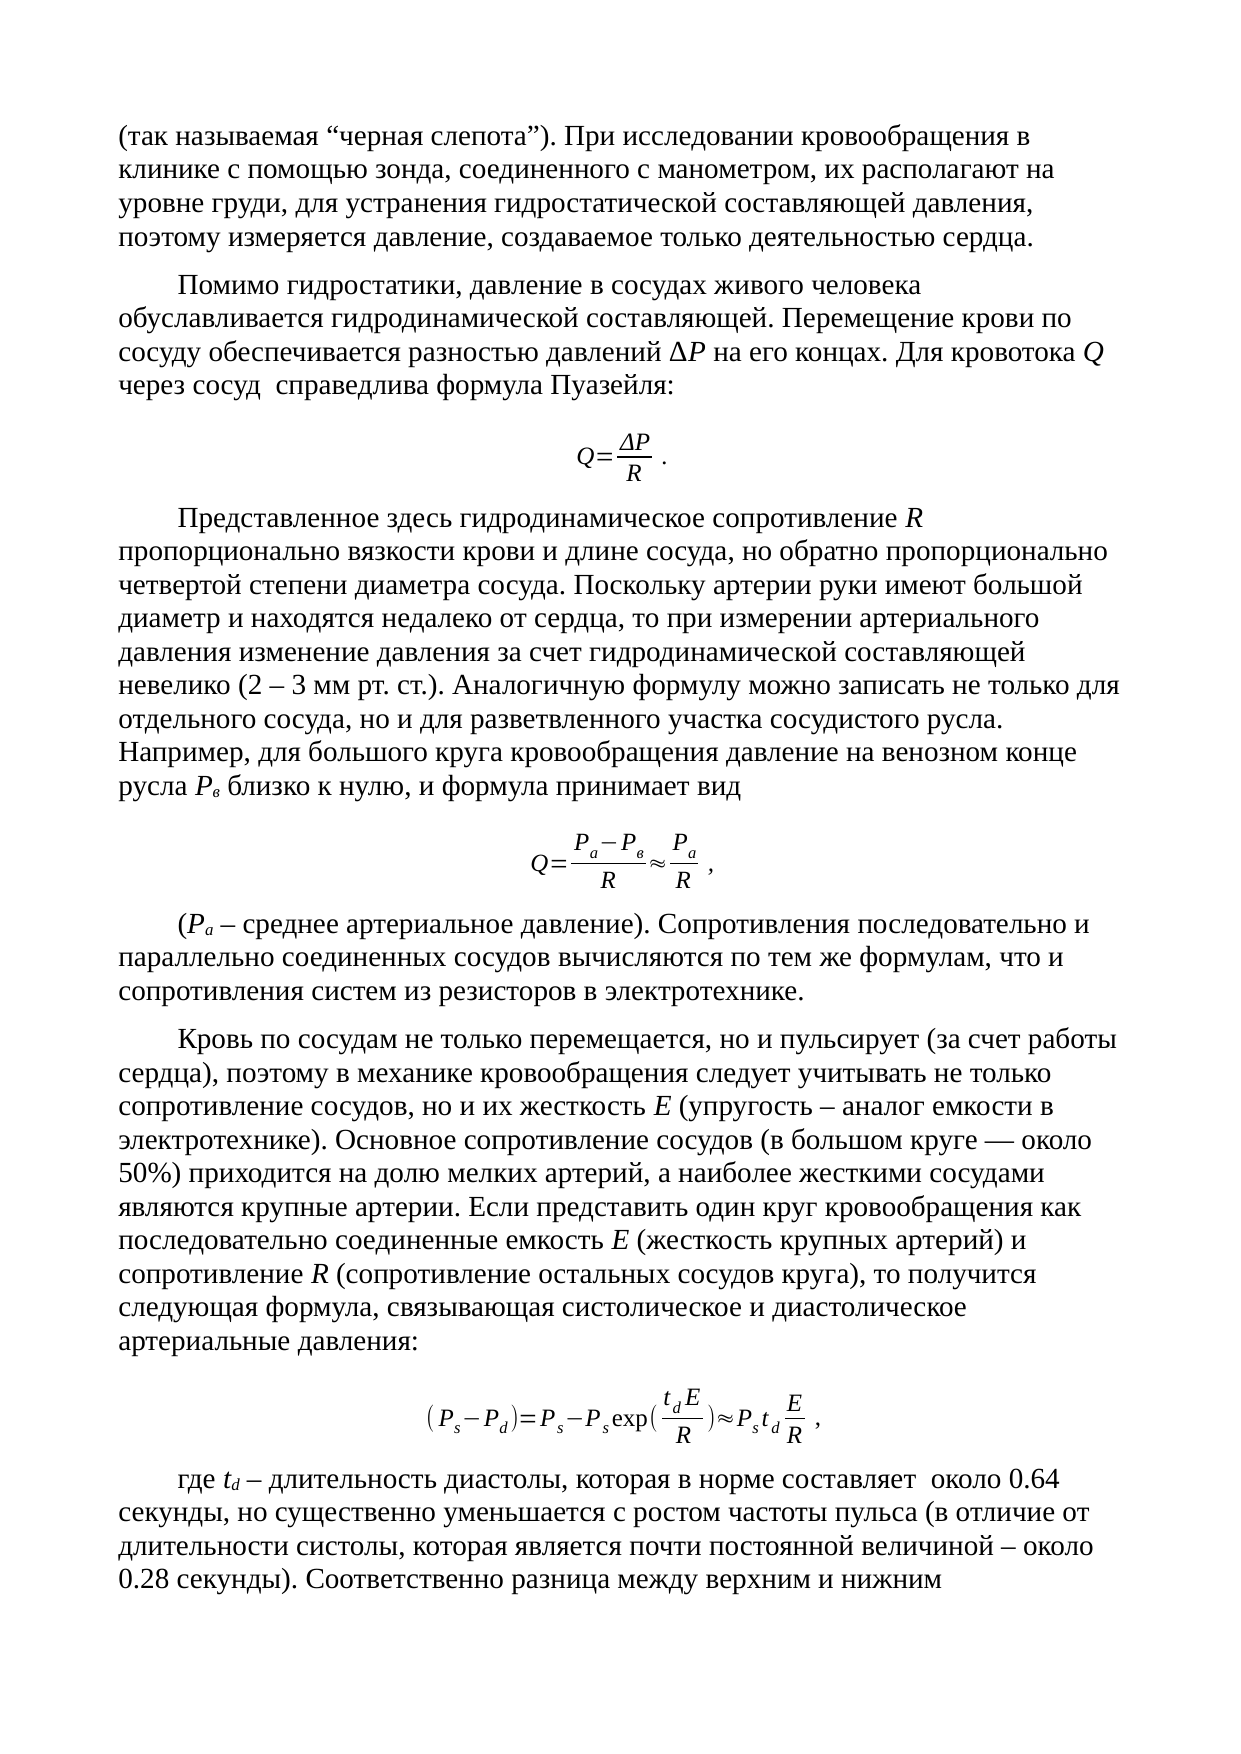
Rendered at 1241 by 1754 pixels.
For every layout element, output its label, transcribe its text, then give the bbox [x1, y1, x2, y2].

text (Pa – среднее артериальное давление). Сопротивления последовательно и параллельно соединенных сосудов вычисляются по тем же формулам, что и сопротивления систем из резисторов в электротехнике. [118, 906, 1122, 1007]
text (так называемая “черная слепота”). При исследовании кровообращения в клинике с помощью зонда, соединенного с манометром, их располагают на уровне груди, для устранения гидростатической составляющей давления, поэтому измеряется давление, создаваемое только деятельностью сердца. [118, 118, 1122, 252]
text где td – длительность диастолы, которая в норме составляет около 0.64 секунды, но существенно уменьшается с ростом частоты пульса (в отличие от длительности систолы, которая является почти постоянной величиной – около 0.28 секунды). Соответственно разница между верхним и нижним [118, 1461, 1122, 1595]
text . [118, 428, 1122, 487]
text Кровь по сосудам не только перемещается, но и пульсирует (за счет работы сердца), поэтому в механике кровообращения следует учитывать не только сопротивление сосудов, но и их жесткость E (упругость – аналог емкости в электротехнике). Основное сопротивление сосудов (в большом круге — около 50%) приходится на долю мелких артерий, а наиболее жесткими сосудами являются крупные артерии. Если представить один круг кровообращения как последовательно соединенные емкость E (жесткость крупных артерий) и сопротивление R (сопротивление остальных сосудов круга), то получится следующая формула, связывающая систолическое и диастолическое артериальные давления: [118, 1021, 1122, 1357]
text , [118, 829, 1122, 893]
text Представленное здесь гидродинамическое сопротивление R пропорционально вязкости крови и длине сосуда, но обратно пропорционально четвертой степени диаметра сосуда. Поскольку артерии руки имеют большой диаметр и находятся недалеко от сердца, то при измерении артериального давления изменение давления за счет гидродинамической составляющей невелико (2 – 3 мм рт. ст.). Аналогичную формулу можно записать не только для отдельного сосуда, но и для разветвленного участка сосудистого русла. Например, для большого круга кровообращения давление на венозном конце русла Pв близко к нулю, и формула принимает вид [118, 500, 1122, 802]
text Помимо гидростатики, давление в сосудах живого человека обуславливается гидродинамической составляющей. Перемещение крови по сосуду обеспечивается разностью давлений ΔP на его концах. Для кровотока Q через сосуд справедлива формула Пуазейля: [118, 267, 1122, 401]
text , [118, 1384, 1122, 1448]
